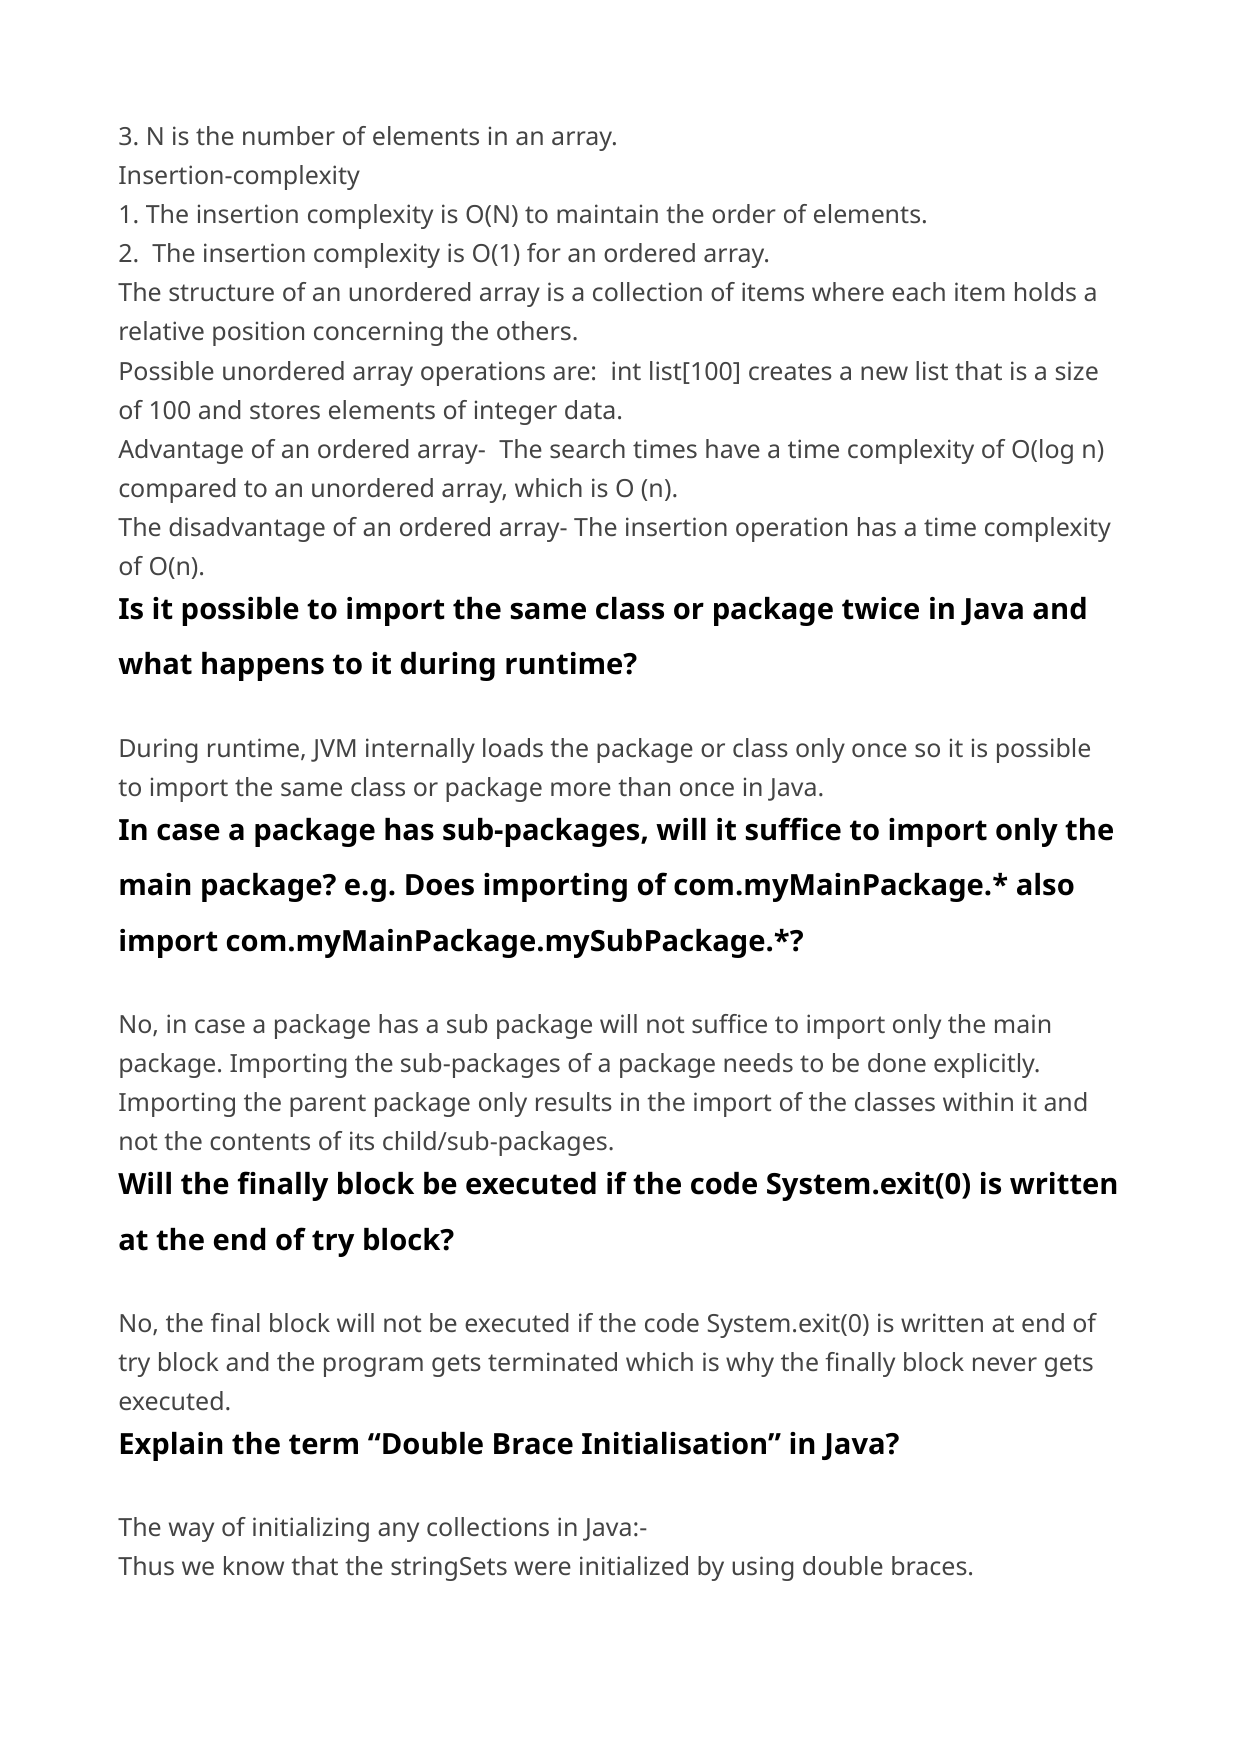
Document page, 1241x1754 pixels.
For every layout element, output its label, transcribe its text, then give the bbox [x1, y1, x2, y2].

subtitle In case a package has sub-packages, will it suffice to import only the main package? e.g. Does importing of com.myMainPackage.* also import com.myMainPackage.mySubPackage.*? [118, 809, 1122, 959]
text No, in case a package has a sub package will not suffice to import only the main package. Importing the sub-packages of a package needs to be done explicitly. Importing the parent package only results in the import of the classes within it and not the contents of its child/sub-packages. [118, 1007, 1122, 1158]
subtitle Is it possible to import the same class or package twice in Java and what happens to it during runtime? [118, 588, 1122, 683]
text Thus we know that the stringSets were initialized by using double braces. [118, 1549, 1122, 1583]
subtitle Will the finally block be executed if the code System.exit(0) is written at the end of try block? [118, 1163, 1122, 1258]
text The disadvantage of an ordered array- The insertion operation has a time complexity of O(n). [118, 510, 1122, 583]
text The structure of an unordered array is a collection of items where each item holds a relative position concerning the others. [118, 275, 1122, 348]
text No, the final block will not be executed if the code System.exit(0) is written at end of try block and the program gets terminated which is why the finally block never gets executed. [118, 1306, 1122, 1418]
text 3. N is the number of elements in an array. [118, 118, 1122, 152]
text 1. The insertion complexity is O(N) to maintain the order of elements. [118, 196, 1122, 231]
text 2. The insertion complexity is O(1) for an ordered array. [118, 236, 1122, 270]
text Possible unordered array operations are: int list[100] creates a new list that is a size of 100 and stores elements of integer data. [118, 353, 1122, 426]
subtitle Explain the term “Double Brace Initialisation” in Java? [118, 1423, 1122, 1463]
text Insertion-complexity [118, 157, 1122, 191]
text Advantage of an ordered array- The search times have a time complexity of O(log n) compared to an unordered array, which is O (n). [118, 431, 1122, 505]
text The way of initializing any collections in Java:- [118, 1510, 1122, 1544]
text During runtime, JVM internally loads the package or class only once so it is possible to import the same class or package more than once in Java. [118, 730, 1122, 804]
